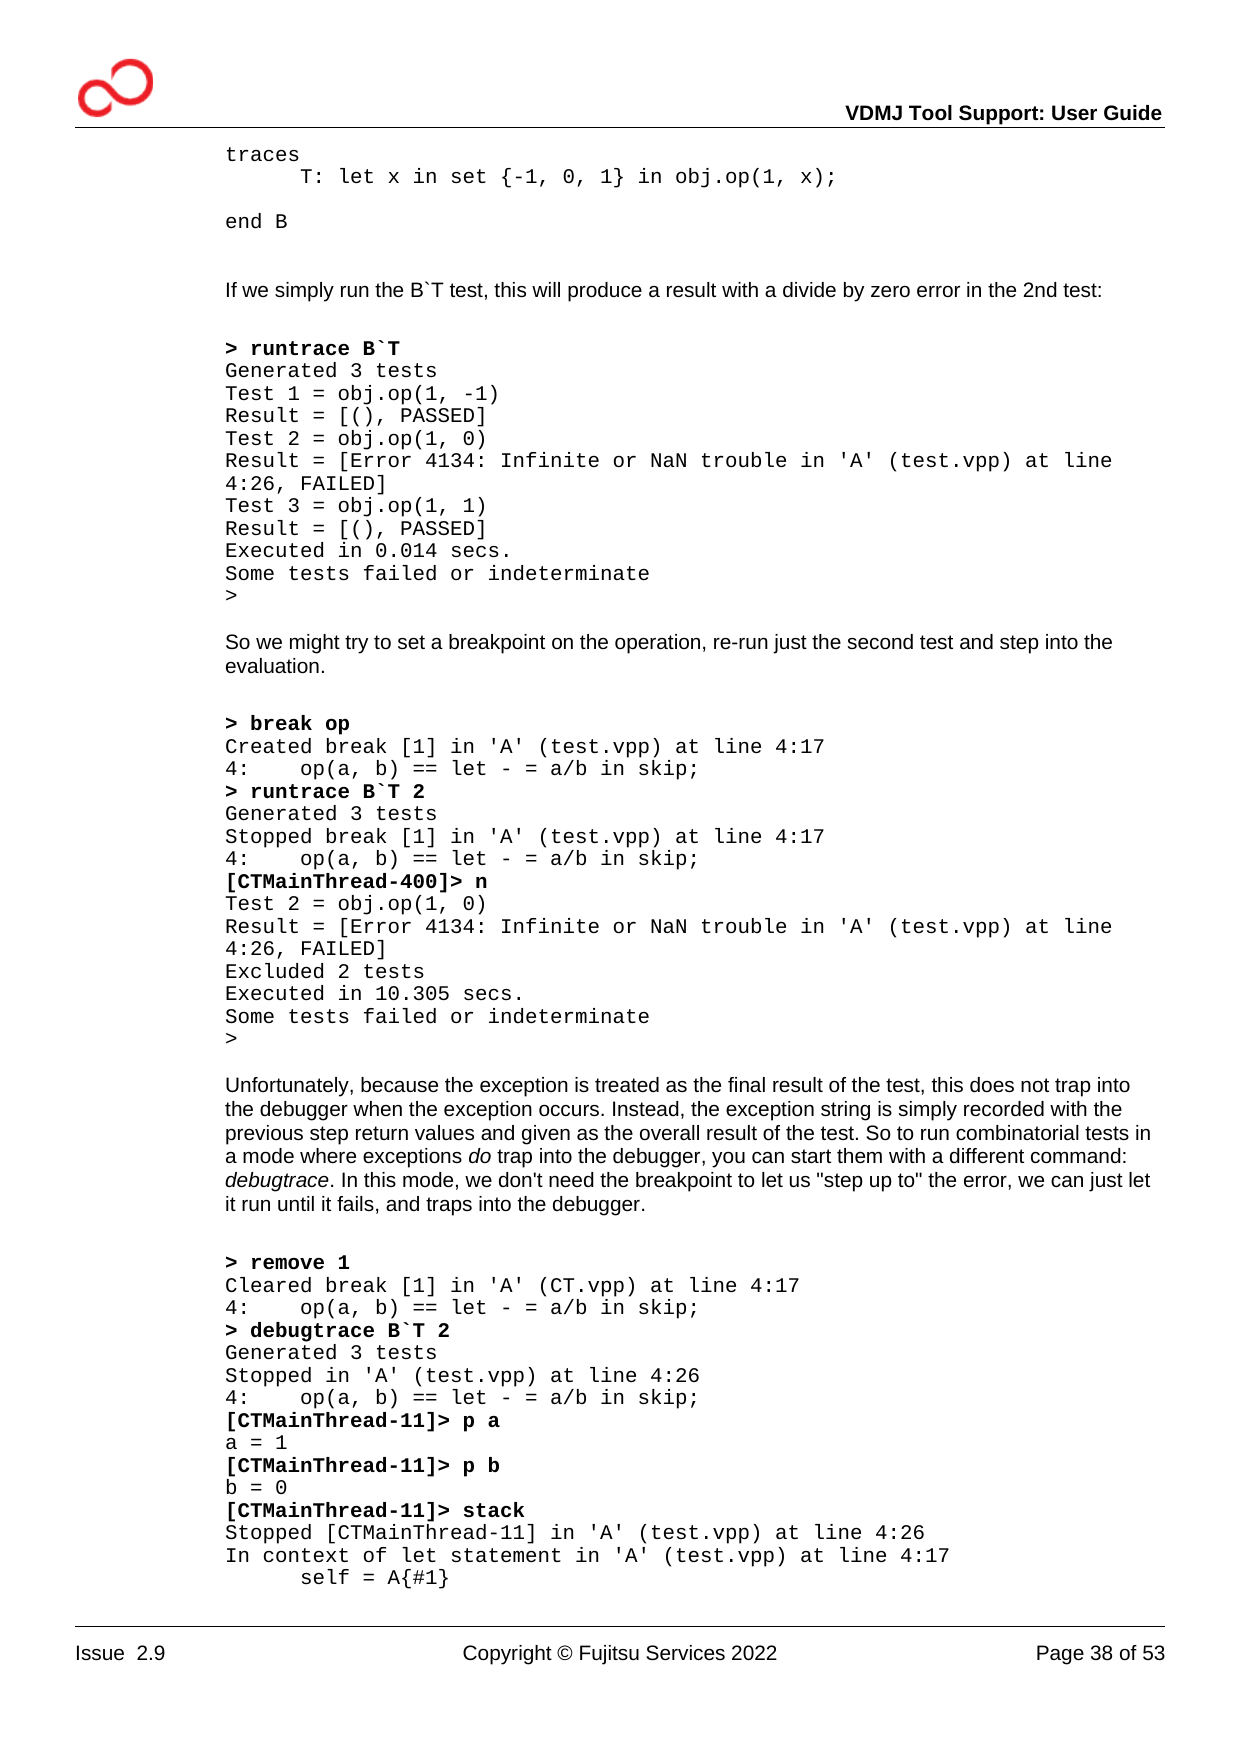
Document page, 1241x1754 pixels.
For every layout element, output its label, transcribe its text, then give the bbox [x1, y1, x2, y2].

text > remove 1 [225, 1252, 1165, 1274]
text So we might try to set a breakpoint on the operation, re-run just the second test and step into the evaluation. [225, 630, 1165, 678]
text Cleared break [1] in 'A' (CT.vpp) at line 4:17 [225, 1274, 1165, 1297]
text 4: op(a, b) == let - = a/b in skip; [225, 758, 1165, 780]
text [CTMainThread-400]> n [225, 870, 1165, 893]
text > debugtrace B`T 2 [225, 1319, 1165, 1342]
text Generated 3 tests [225, 1342, 1165, 1364]
text Test 3 = obj.op(1, 1) [225, 495, 1165, 517]
text self = A{#1} [225, 1567, 1165, 1589]
text > runtrace B`T 2 [225, 780, 1165, 803]
text > runtrace B`T [225, 337, 1165, 360]
text If we simply run the B`T test, this will produce a result with a divide by zero error in the 2nd test: [225, 278, 1165, 302]
text Executed in 10.305 secs. [225, 983, 1165, 1005]
text Created break [1] in 'A' (test.vpp) at line 4:17 [225, 735, 1165, 758]
text In context of let statement in 'A' (test.vpp) at line 4:17 [225, 1544, 1165, 1567]
text > break op [225, 713, 1165, 735]
text Unfortunately, because the exception is treated as the final result of the test, this does not trap into the debugger when the exception occurs. Instead, the exception string is simply recorded with the previous step return values and given as the overall result of the test. So to run combinatorial tests in a mode where exceptions do trap into the debugger, you can start them with a different command: debugtrace. In this mode, we don't need the breakpoint to let us "step up to" the error, we can just let it run until it fails, and traps into the debugger. [225, 1073, 1165, 1217]
text Stopped break [1] in 'A' (test.vpp) at line 4:17 [225, 825, 1165, 848]
text Some tests failed or indeterminate [225, 562, 1165, 585]
text [CTMainThread-11]> p b [225, 1454, 1165, 1477]
text 4: op(a, b) == let - = a/b in skip; [225, 1387, 1165, 1409]
text Result = [Error 4134: Infinite or NaN trouble in 'A' (test.vpp) at line 4:26, FAILED] [225, 915, 1165, 960]
text Generated 3 tests [225, 803, 1165, 825]
text 4: op(a, b) == let - = a/b in skip; [225, 1297, 1165, 1319]
text [CTMainThread-11]> stack [225, 1499, 1165, 1522]
text > [225, 1028, 1165, 1050]
text end B [225, 211, 1165, 233]
text Stopped [CTMainThread-11] in 'A' (test.vpp) at line 4:26 [225, 1522, 1165, 1544]
picture [78, 52, 153, 127]
text Result = [(), PASSED] [225, 405, 1165, 427]
text Result = [(), PASSED] [225, 517, 1165, 540]
text Test 1 = obj.op(1, -1) [225, 382, 1165, 405]
text Excluded 2 tests [225, 960, 1165, 983]
text Test 2 = obj.op(1, 0) [225, 893, 1165, 915]
text Some tests failed or indeterminate [225, 1005, 1165, 1028]
text 4: op(a, b) == let - = a/b in skip; [225, 848, 1165, 870]
text a = 1 [225, 1432, 1165, 1454]
text Executed in 0.014 secs. [225, 540, 1165, 562]
text [CTMainThread-11]> p a [225, 1409, 1165, 1432]
text Generated 3 tests [225, 360, 1165, 382]
text T: let x in set {-1, 0, 1} in obj.op(1, x); [225, 166, 1165, 188]
text traces [225, 143, 1165, 166]
text Result = [Error 4134: Infinite or NaN trouble in 'A' (test.vpp) at line 4:26, FAILED] [225, 450, 1165, 495]
text Test 2 = obj.op(1, 0) [225, 427, 1165, 450]
text Stopped in 'A' (test.vpp) at line 4:26 [225, 1364, 1165, 1387]
text b = 0 [225, 1477, 1165, 1499]
text > [225, 585, 1165, 607]
